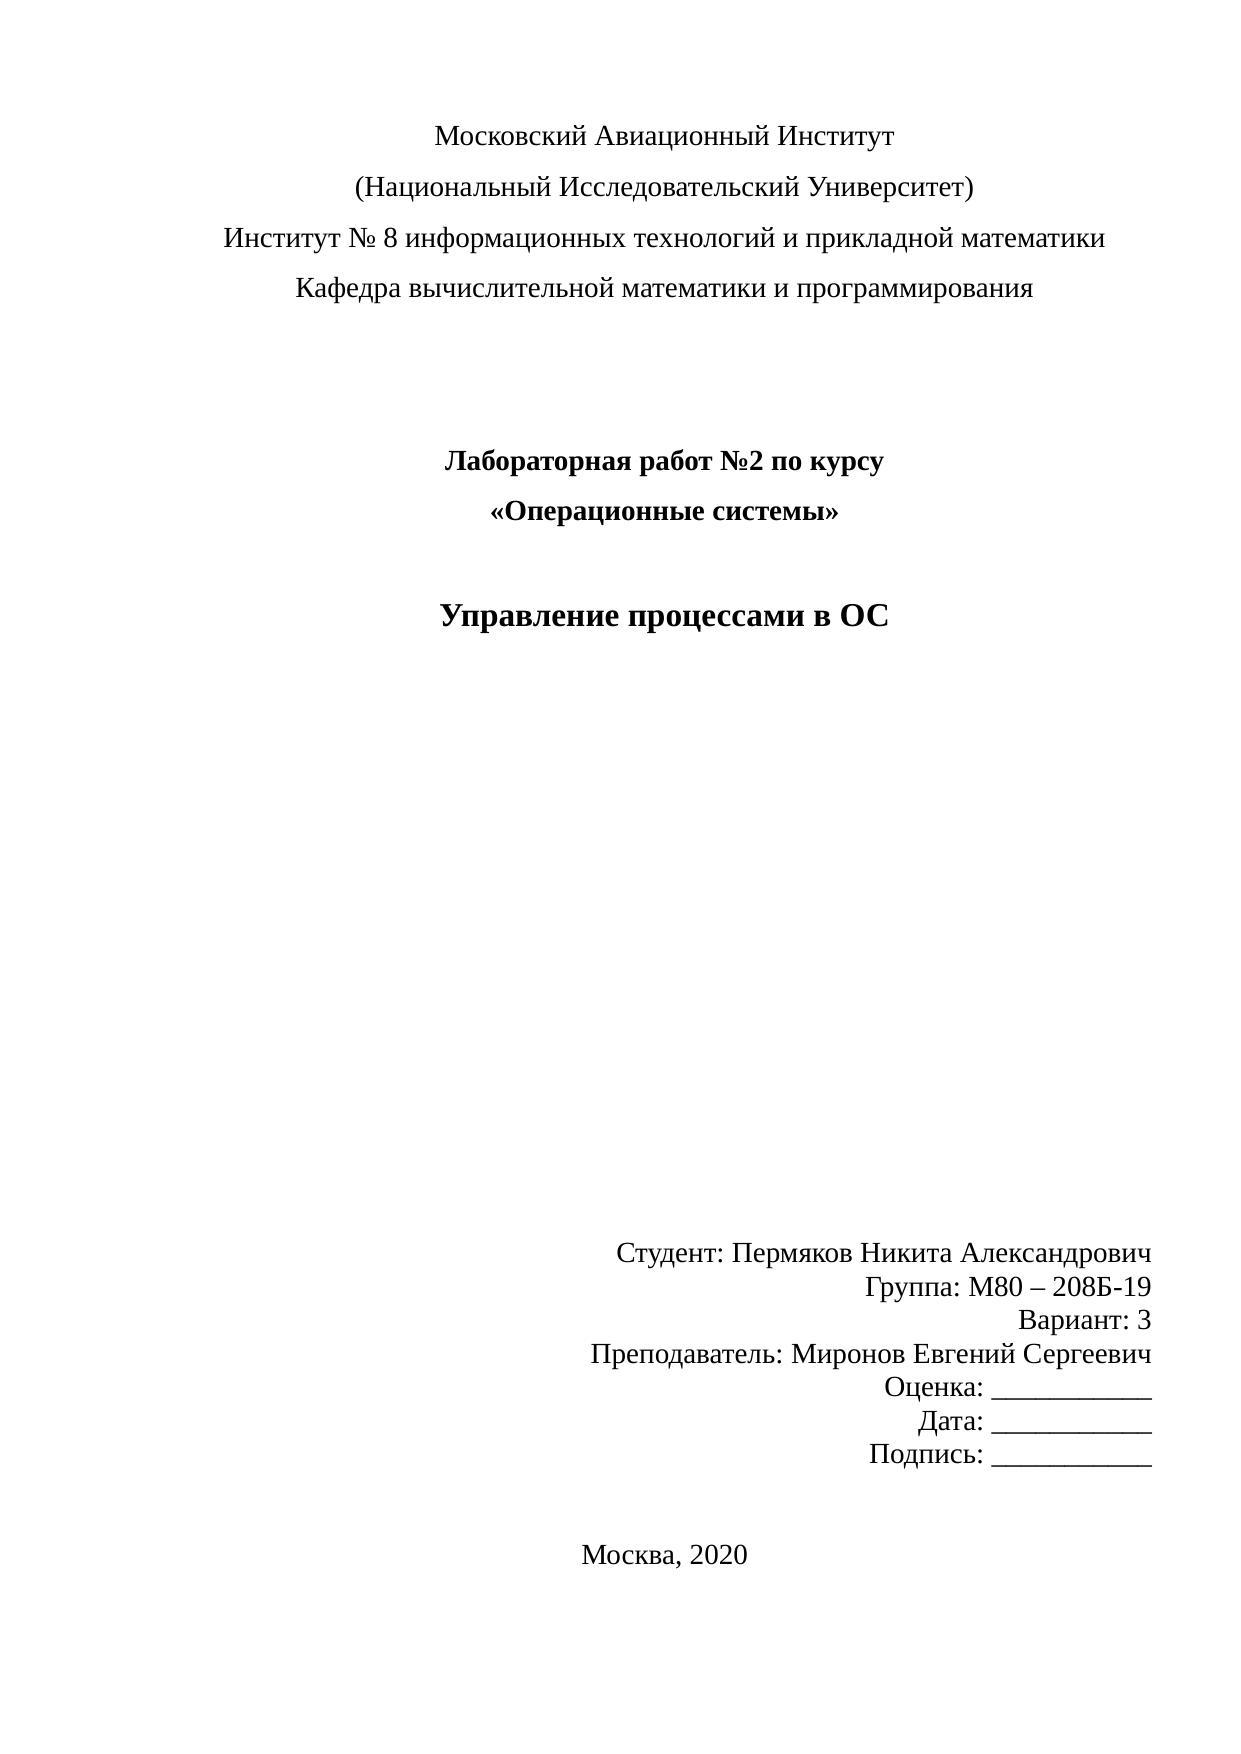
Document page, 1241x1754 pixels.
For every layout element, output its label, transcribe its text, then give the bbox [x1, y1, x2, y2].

text «Операционные системы» [177, 493, 1152, 527]
text Московский Авиационный Институт [177, 118, 1152, 152]
text Москва, 2020 [177, 1537, 1152, 1571]
text Лабораторная работ №2 по курсу [177, 443, 1152, 476]
text Преподаватель: Миронов Евгений Сергеевич [177, 1336, 1152, 1369]
text Институт № 8 информационных технологий и прикладной математики [177, 220, 1152, 253]
text Подпись: ___________ [177, 1437, 1152, 1470]
text Группа: М80 – 208Б-19 [177, 1269, 1152, 1302]
text Управление процессами в ОС [177, 595, 1152, 633]
text (Национальный Исследовательский Университет) [177, 169, 1152, 202]
text Кафедра вычислительной математики и программирования [177, 271, 1152, 304]
text Оценка: ___________ [177, 1369, 1152, 1403]
text Дата: ___________ [177, 1403, 1152, 1437]
text Студент: Пермяков Никита Александрович [177, 1235, 1152, 1269]
text Вариант: 3 [177, 1302, 1152, 1336]
